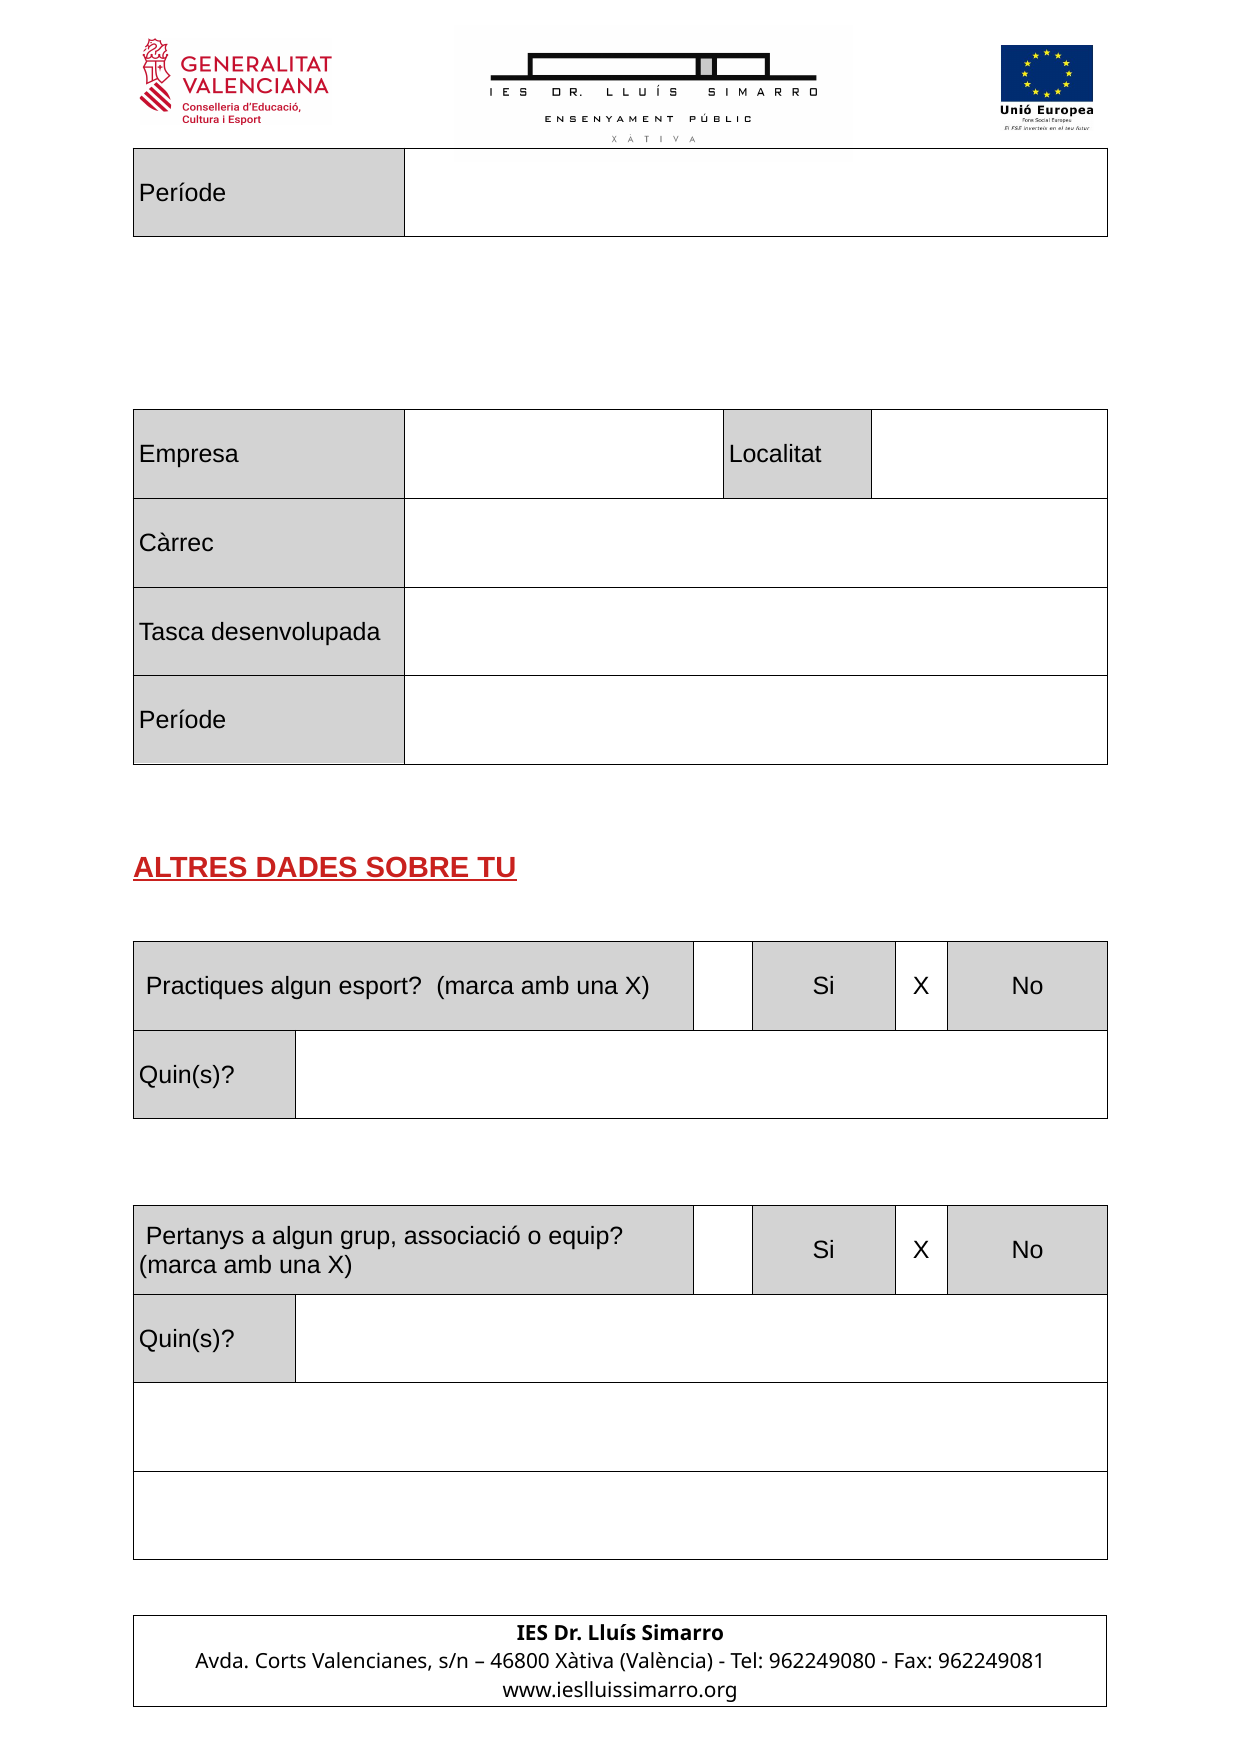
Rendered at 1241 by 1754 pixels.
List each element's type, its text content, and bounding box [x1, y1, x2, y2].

table_header Practiques algun esport? (marca amb una X) [134, 942, 693, 1030]
table_header Pertanys a algun grup, associació o equip? (marca amb una X) [134, 1206, 693, 1294]
table_header [405, 410, 723, 498]
table_cell [296, 1031, 1107, 1118]
table_cell [405, 588, 1107, 675]
table_header X [896, 1206, 947, 1294]
table_cell [405, 149, 1107, 236]
table_cell [134, 1472, 1107, 1559]
table_cell Període [134, 676, 404, 763]
table_cell Període [134, 149, 404, 236]
table_header [694, 942, 752, 1030]
table_header Si [753, 1206, 895, 1294]
table_cell [405, 499, 1107, 586]
table_header [694, 1206, 752, 1294]
table_header No [948, 1206, 1107, 1294]
table_cell [296, 1295, 1107, 1382]
table_cell Tasca desenvolupada [134, 588, 404, 675]
table_header X [896, 942, 947, 1030]
text ALTRES DADES SOBRE TU [133, 850, 1107, 884]
table_header Si [753, 942, 895, 1030]
table_header No [948, 942, 1107, 1030]
table_header [872, 410, 1107, 498]
table_cell Càrrec [134, 499, 404, 586]
table_cell Quin(s)? [134, 1295, 295, 1382]
table_header Empresa [134, 410, 404, 498]
table_cell [405, 676, 1107, 763]
table_header Localitat [724, 410, 871, 498]
table_cell Quin(s)? [134, 1031, 295, 1118]
table_cell [134, 1383, 1107, 1471]
